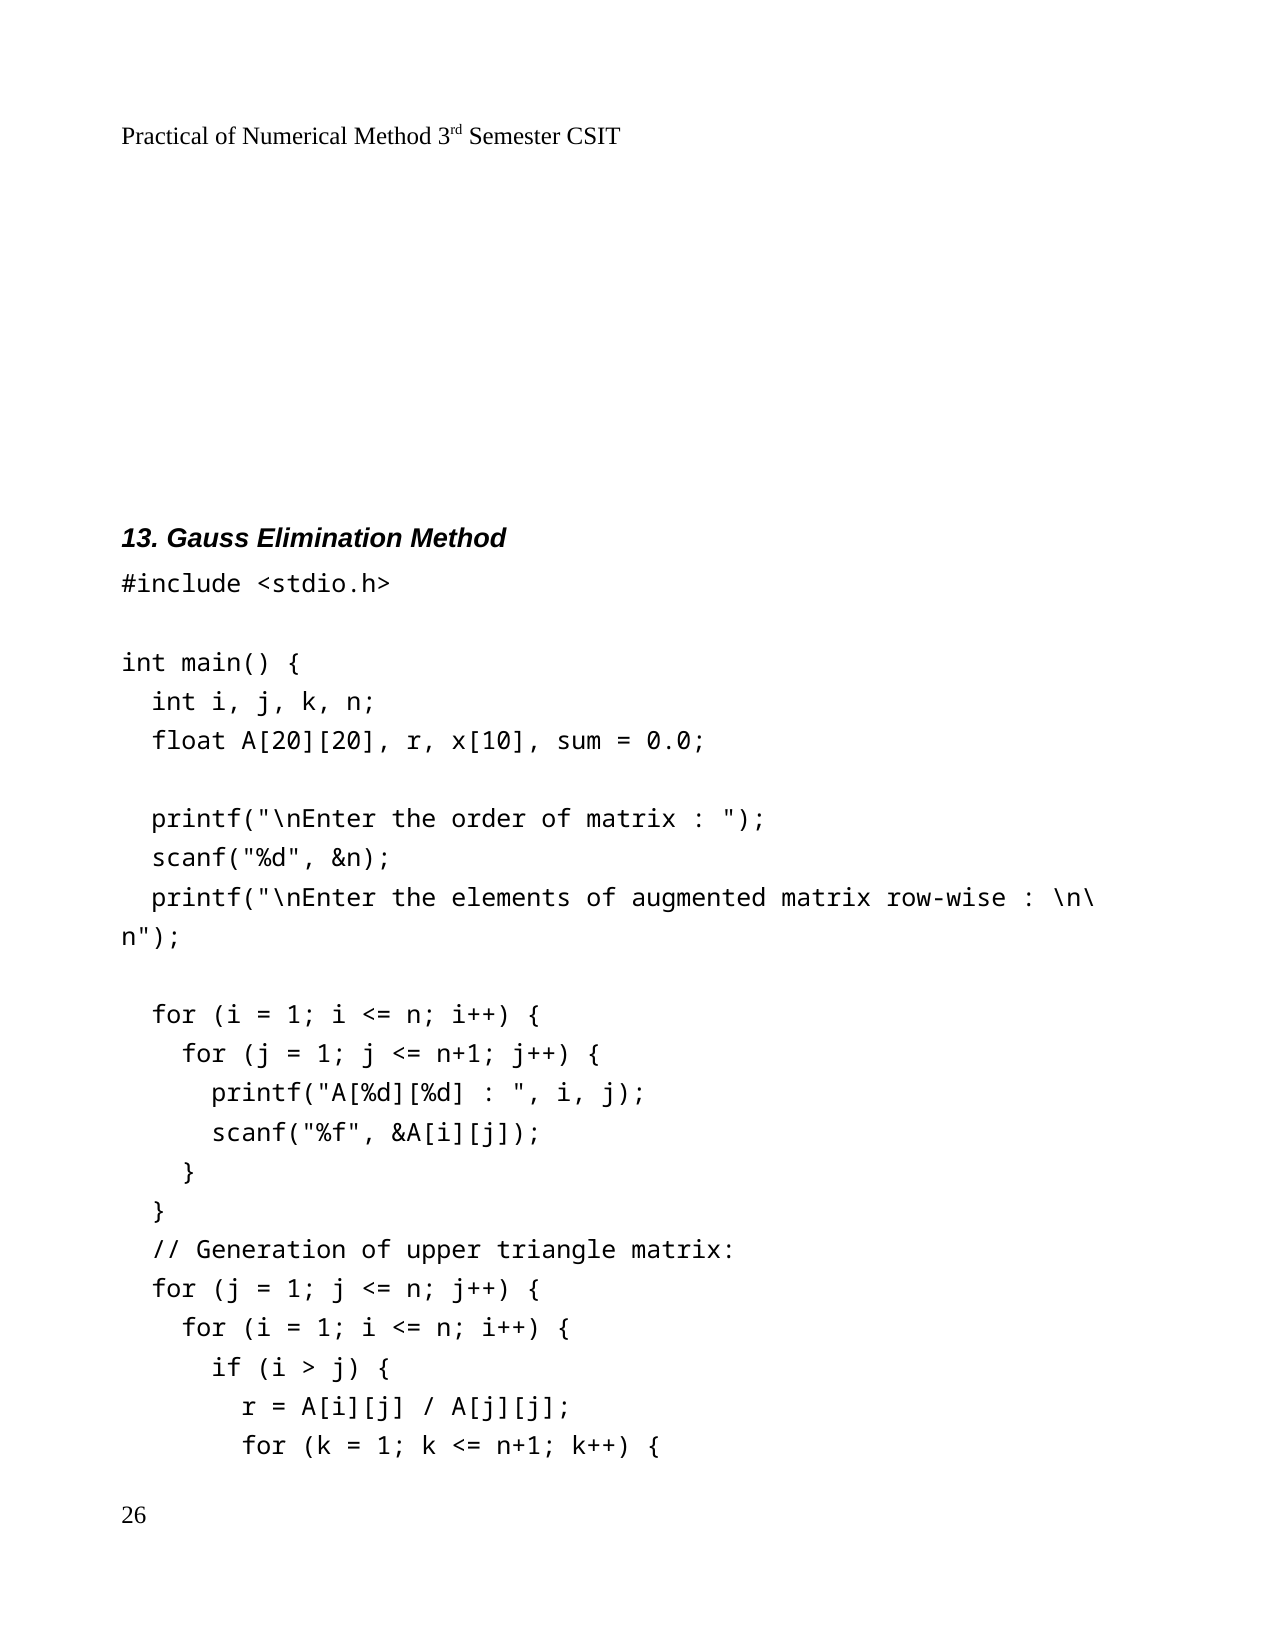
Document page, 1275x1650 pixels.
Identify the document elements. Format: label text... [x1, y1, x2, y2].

text // Generation of upper triangle matrix: [121, 1232, 1154, 1266]
text int main() { [121, 644, 1154, 678]
text } [121, 1193, 1154, 1227]
text scanf("%f", &A[i][j]); [121, 1114, 1154, 1148]
text printf("\nEnter the order of matrix : "); [121, 801, 1154, 835]
text for (i = 1; i <= n; i++) { [121, 997, 1154, 1031]
text #include <stdio.h> [121, 566, 1154, 600]
text for (j = 1; j <= n; j++) { [121, 1271, 1154, 1305]
text for (j = 1; j <= n+1; j++) { [121, 1036, 1154, 1070]
text for (k = 1; k <= n+1; k++) { [121, 1428, 1154, 1462]
text if (i > j) { [121, 1349, 1154, 1383]
text scanf("%d", &n); [121, 840, 1154, 874]
text r = A[i][j] / A[j][j]; [121, 1388, 1154, 1422]
text printf("\nEnter the elements of augmented matrix row-wise : \n\n"); [121, 879, 1154, 952]
text } [121, 1153, 1154, 1187]
subtitle 13. Gauss Elimination Method [121, 522, 1154, 553]
text int i, j, k, n; [121, 683, 1154, 717]
text printf("A[%d][%d] : ", i, j); [121, 1075, 1154, 1109]
text for (i = 1; i <= n; i++) { [121, 1310, 1154, 1344]
text float A[20][20], r, x[10], sum = 0.0; [121, 723, 1154, 757]
